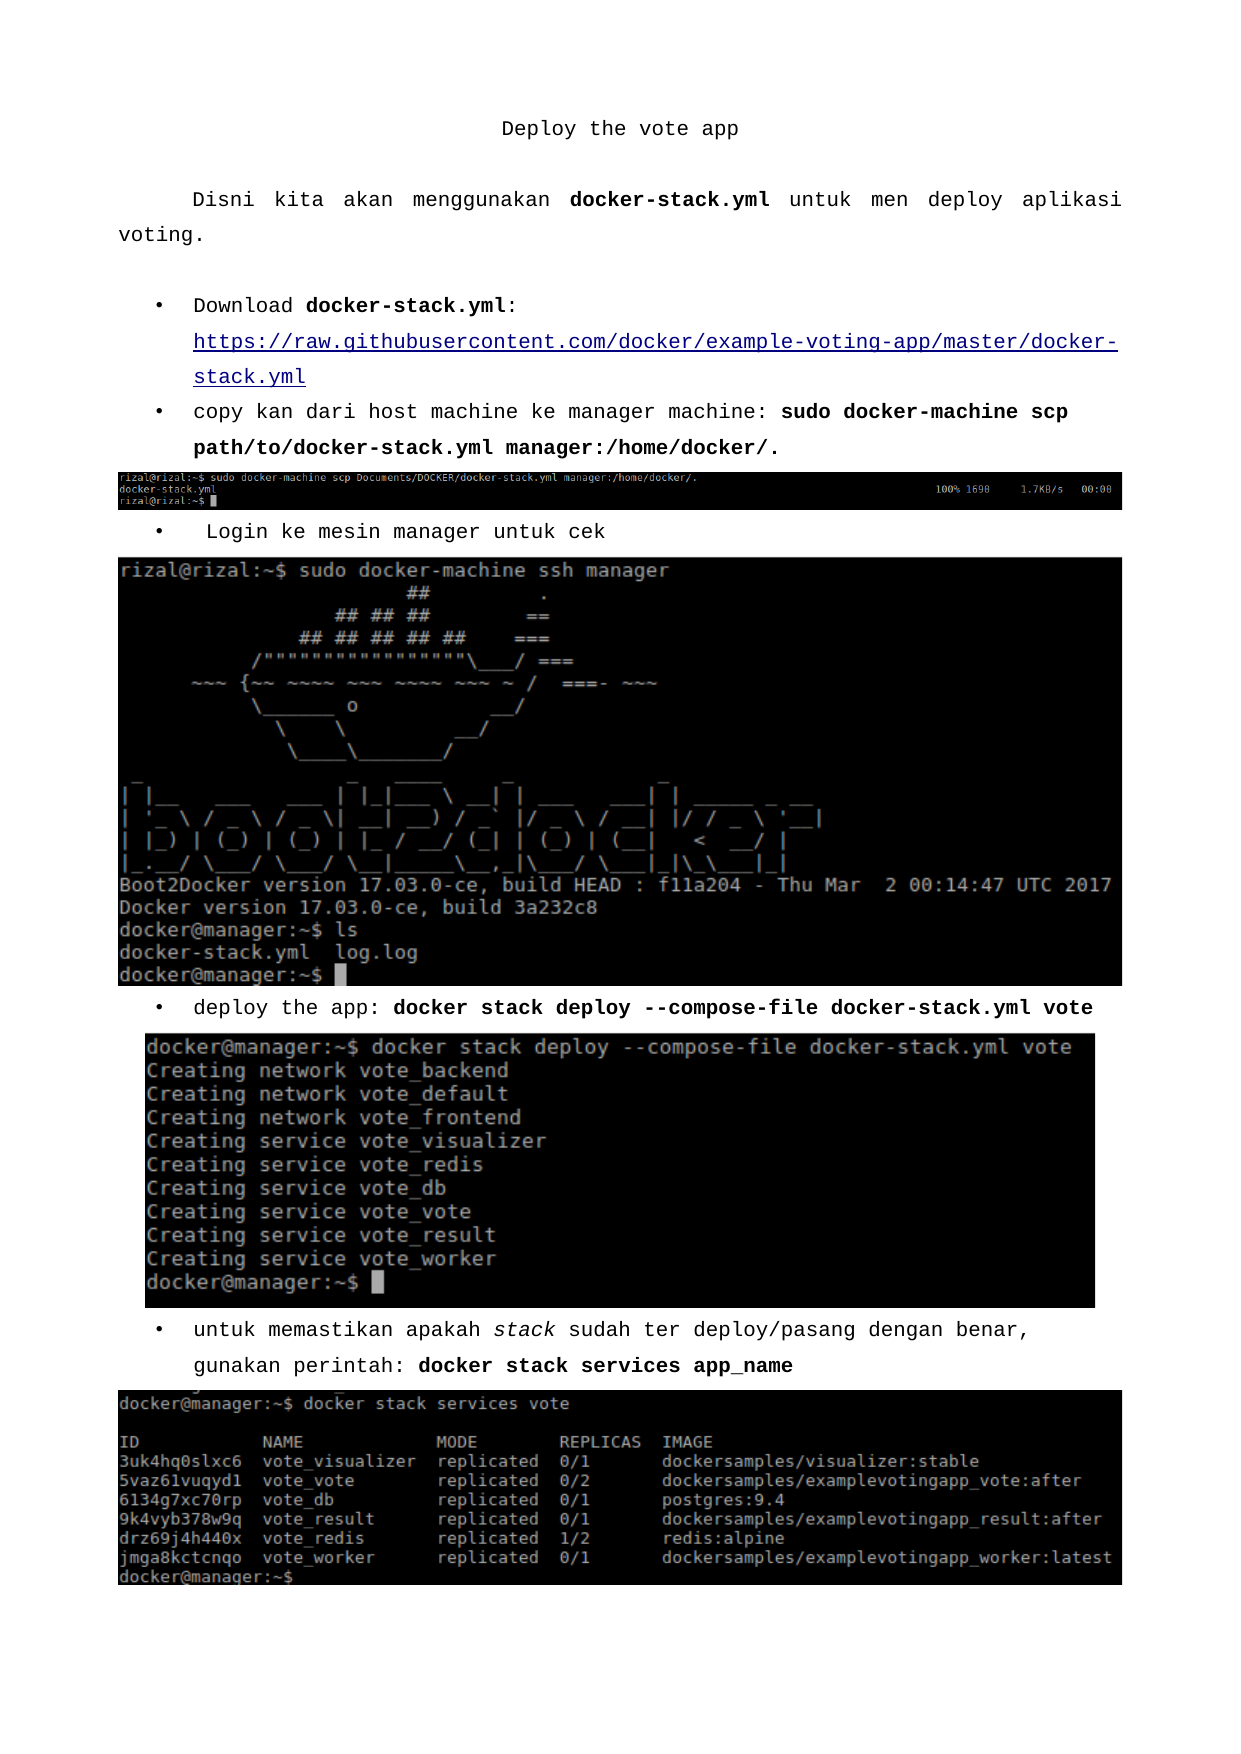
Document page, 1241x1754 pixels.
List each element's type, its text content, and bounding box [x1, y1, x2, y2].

list Download docker-stack.yml: https://raw.githubusercontent.com/docker/example-voting-app/master/docker-stack.yml [156, 295, 1122, 390]
text Disni kita akan menggunakan docker-stack.yml untuk men deploy aplikasi voting. [118, 189, 1122, 248]
list Login ke mesin manager untuk cek [156, 510, 1122, 545]
list untuk memastikan apakah stack sudah ter deploy/pasang dengan benar, gunakan perintah: docker stack services app_name [156, 1033, 1122, 1378]
list copy kan dari host machine ke manager machine: sudo docker-machine scp path/to/docker-stack.yml manager:/home/docker/. [156, 401, 1122, 461]
text Deploy the vote app [118, 118, 1122, 142]
picture [118, 1390, 1123, 1585]
list deploy the app: docker stack deploy --compose-file docker-stack.yml vote [156, 986, 1122, 1021]
picture [118, 556, 1123, 986]
picture [145, 1032, 1096, 1308]
picture [118, 472, 1123, 510]
